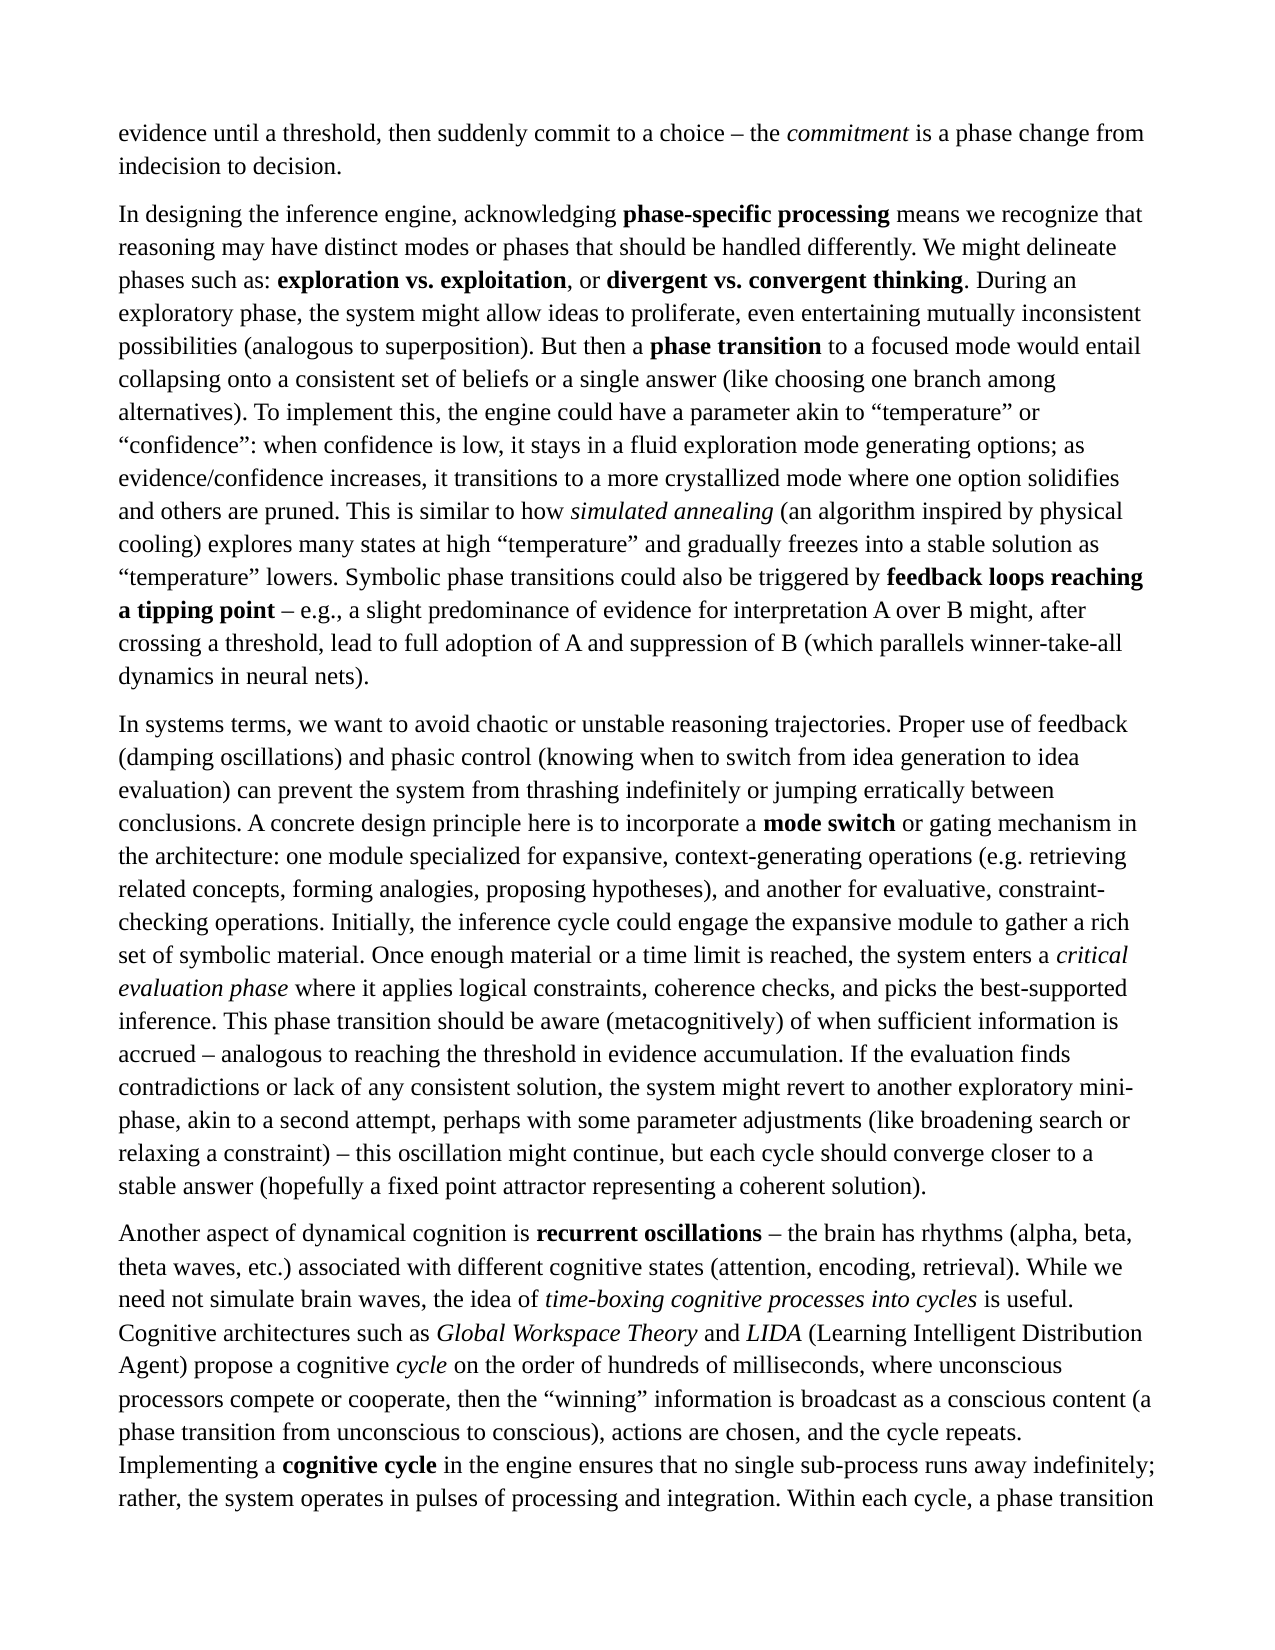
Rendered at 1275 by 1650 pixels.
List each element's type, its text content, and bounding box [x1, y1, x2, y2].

text Another aspect of dynamical cognition is recurrent oscillations – the brain has rhythms (alpha, beta, theta waves, etc.) associated with different cognitive states (attention, encoding, retrieval). While we need not simulate brain waves, the idea of time-boxing cognitive processes into cycles is useful. Cognitive architectures such as Global Workspace Theory and LIDA (Learning Intelligent Distribution Agent) propose a cognitive cycle on the order of hundreds of milliseconds, where unconscious processors compete or cooperate, then the “winning” information is broadcast as a conscious content (a phase transition from unconscious to conscious), actions are chosen, and the cycle repeats. Implementing a cognitive cycle in the engine ensures that no single sub-process runs away indefinitely; rather, the system operates in pulses of processing and integration. Within each cycle, a phase transition [118, 1218, 1157, 1511]
text In designing the inference engine, acknowledging phase-specific processing means we recognize that reasoning may have distinct modes or phases that should be handled differently. We might delineate phases such as: exploration vs. exploitation, or divergent vs. convergent thinking. During an exploratory phase, the system might allow ideas to proliferate, even entertaining mutually inconsistent possibilities (analogous to superposition). But then a phase transition to a focused mode would entail collapsing onto a consistent set of beliefs or a single answer (like choosing one branch among alternatives). To implement this, the engine could have a parameter akin to “temperature” or “confidence”: when confidence is low, it stays in a fluid exploration mode generating options; as evidence/confidence increases, it transitions to a more crystallized mode where one option solidifies and others are pruned. This is similar to how simulated annealing (an algorithm inspired by physical cooling) explores many states at high “temperature” and gradually freezes into a stable solution as “temperature” lowers. Symbolic phase transitions could also be triggered by feedback loops reaching a tipping point – e.g., a slight predominance of evidence for interpretation A over B might, after crossing a threshold, lead to full adoption of A and suppression of B (which parallels winner-take-all dynamics in neural nets). [118, 199, 1157, 690]
text In systems terms, we want to avoid chaotic or unstable reasoning trajectories. Proper use of feedback (damping oscillations) and phasic control (knowing when to switch from idea generation to idea evaluation) can prevent the system from thrashing indefinitely or jumping erratically between conclusions. A concrete design principle here is to incorporate a mode switch or gating mechanism in the architecture: one module specialized for expansive, context-generating operations (e.g. retrieving related concepts, forming analogies, proposing hypotheses), and another for evaluative, constraint-checking operations. Initially, the inference cycle could engage the expansive module to gather a rich set of symbolic material. Once enough material or a time limit is reached, the system enters a critical evaluation phase where it applies logical constraints, coherence checks, and picks the best-supported inference. This phase transition should be aware (metacognitively) of when sufficient information is accrued – analogous to reaching the threshold in evidence accumulation. If the evaluation finds contradictions or lack of any consistent solution, the system might revert to another exploratory mini-phase, akin to a second attempt, perhaps with some parameter adjustments (like broadening search or relaxing a constraint) – this oscillation might continue, but each cycle should converge closer to a stable answer (hopefully a fixed point attractor representing a coherent solution). [118, 709, 1157, 1200]
text evidence until a threshold, then suddenly commit to a choice – the commitment is a phase change from indecision to decision. [118, 118, 1157, 180]
